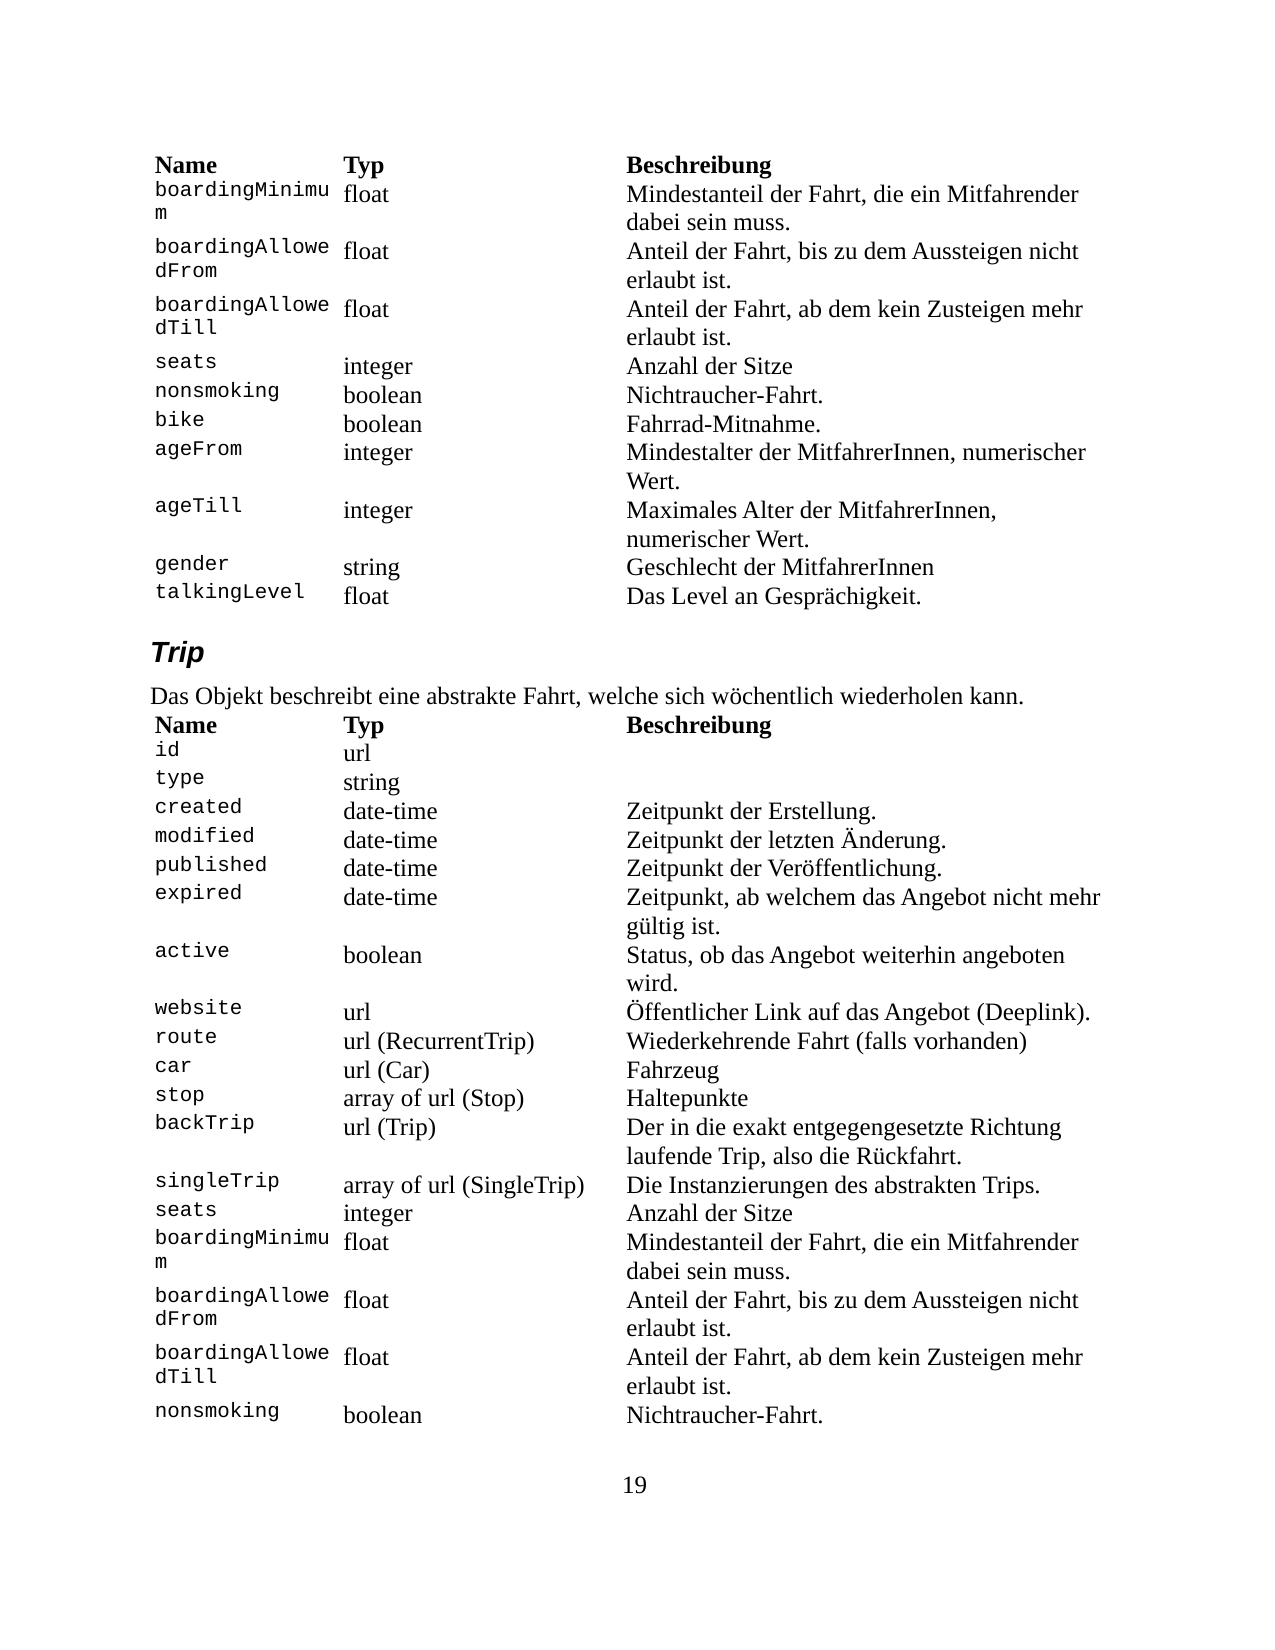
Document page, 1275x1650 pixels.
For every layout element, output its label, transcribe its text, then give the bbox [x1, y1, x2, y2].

table_cell url (Trip) [339, 1112, 622, 1170]
table_cell Zeitpunkt, ab welchem das Angebot nicht mehr gültig ist. [622, 882, 1125, 940]
table_cell Zeitpunkt der Erstellung. [622, 796, 1125, 825]
table_header Name [150, 150, 339, 179]
table_cell Mindestalter der MitfahrerInnen, numerischer Wert. [622, 438, 1125, 495]
table_cell created [150, 796, 339, 825]
table_cell Nichtraucher-Fahrt. [622, 380, 1125, 409]
table_cell Geschlecht der MitfahrerInnen [622, 553, 1125, 581]
table_cell type [150, 767, 339, 796]
table_header Beschreibung [622, 150, 1125, 179]
table_cell string [339, 553, 622, 581]
table_cell float [339, 1227, 622, 1285]
table_cell Fahrrad-Mitnahme. [622, 409, 1125, 437]
table_cell date-time [339, 825, 622, 853]
table_cell Anzahl der Sitze [622, 351, 1125, 380]
table_cell Fahrzeug [622, 1055, 1125, 1083]
table_cell boolean [339, 940, 622, 997]
table_header Typ [339, 150, 622, 179]
table_cell seats [150, 1199, 339, 1227]
table_cell Das Level an Gesprächigkeit. [622, 581, 1125, 610]
table_cell boardingAllowedTill [150, 1342, 339, 1400]
table_cell ageTill [150, 495, 339, 552]
table_header Name [150, 710, 339, 738]
table_cell string [339, 767, 622, 796]
table_cell array of url (Stop) [339, 1084, 622, 1112]
table_cell Die Instanzierungen des abstrakten Trips. [622, 1170, 1125, 1198]
table_cell Zeitpunkt der Veröffentlichung. [622, 854, 1125, 882]
table_cell bike [150, 409, 339, 437]
table_cell Öffentlicher Link auf das Angebot (Deeplink). [622, 997, 1125, 1026]
table_cell nonsmoking [150, 380, 339, 409]
table_cell url [339, 997, 622, 1026]
table_cell Maximales Alter der MitfahrerInnen, numerischer Wert. [622, 495, 1125, 552]
table_cell active [150, 940, 339, 997]
table_cell stop [150, 1084, 339, 1112]
table_cell gender [150, 553, 339, 581]
table_cell Anteil der Fahrt, bis zu dem Aussteigen nicht erlaubt ist. [622, 1285, 1125, 1342]
table_cell url (Car) [339, 1055, 622, 1083]
table_cell published [150, 854, 339, 882]
table_cell integer [339, 438, 622, 495]
table_cell Haltepunkte [622, 1084, 1125, 1112]
table_cell float [339, 1342, 622, 1400]
table_cell boardingAllowedFrom [150, 236, 339, 294]
table_cell float [339, 1285, 622, 1342]
table_cell Status, ob das Angebot weiterhin angeboten wird. [622, 940, 1125, 997]
table_cell float [339, 179, 622, 236]
table_cell [622, 739, 1125, 767]
table_cell seats [150, 351, 339, 380]
table_cell nonsmoking [150, 1400, 339, 1428]
table_cell modified [150, 825, 339, 853]
table_cell float [339, 294, 622, 351]
table_cell [622, 767, 1125, 796]
table_cell boardingMinimum [150, 179, 339, 236]
table_cell boardingAllowedFrom [150, 1285, 339, 1342]
table_cell boolean [339, 1400, 622, 1428]
table_cell boolean [339, 380, 622, 409]
table_cell date-time [339, 796, 622, 825]
table_cell float [339, 236, 622, 294]
table_cell website [150, 997, 339, 1026]
table_header Typ [339, 710, 622, 738]
table_cell url (RecurrentTrip) [339, 1026, 622, 1055]
table_cell expired [150, 882, 339, 940]
table_cell float [339, 581, 622, 610]
table_cell array of url (SingleTrip) [339, 1170, 622, 1198]
table_cell url [339, 739, 622, 767]
table_cell backTrip [150, 1112, 339, 1170]
table_cell singleTrip [150, 1170, 339, 1198]
table_cell integer [339, 495, 622, 552]
table_cell Mindestanteil der Fahrt, die ein Mitfahrender dabei sein muss. [622, 179, 1125, 236]
table_cell ageFrom [150, 438, 339, 495]
table_cell integer [339, 351, 622, 380]
table_cell car [150, 1055, 339, 1083]
table_header Beschreibung [622, 710, 1125, 738]
table_cell Nichtraucher-Fahrt. [622, 1400, 1125, 1428]
table_cell date-time [339, 882, 622, 940]
table_cell talkingLevel [150, 581, 339, 610]
table_cell boardingMinimum [150, 1227, 339, 1285]
text Das Objekt beschreibt eine abstrakte Fahrt, welche sich wöchentlich wiederholen kann. [150, 681, 1125, 710]
table_cell Der in die exakt entgegengesetzte Richtung laufende Trip, also die Rückfahrt. [622, 1112, 1125, 1170]
table_cell Anzahl der Sitze [622, 1199, 1125, 1227]
table_cell Mindestanteil der Fahrt, die ein Mitfahrender dabei sein muss. [622, 1227, 1125, 1285]
table_cell Wiederkehrende Fahrt (falls vorhanden) [622, 1026, 1125, 1055]
table_cell date-time [339, 854, 622, 882]
table_cell boolean [339, 409, 622, 437]
table_cell integer [339, 1199, 622, 1227]
table_cell boardingAllowedTill [150, 294, 339, 351]
subtitle Trip [150, 635, 1125, 668]
table_cell Anteil der Fahrt, ab dem kein Zusteigen mehr erlaubt ist. [622, 1342, 1125, 1400]
table_cell id [150, 739, 339, 767]
table_cell Zeitpunkt der letzten Änderung. [622, 825, 1125, 853]
table_cell route [150, 1026, 339, 1055]
table_cell Anteil der Fahrt, ab dem kein Zusteigen mehr erlaubt ist. [622, 294, 1125, 351]
table_cell Anteil der Fahrt, bis zu dem Aussteigen nicht erlaubt ist. [622, 236, 1125, 294]
